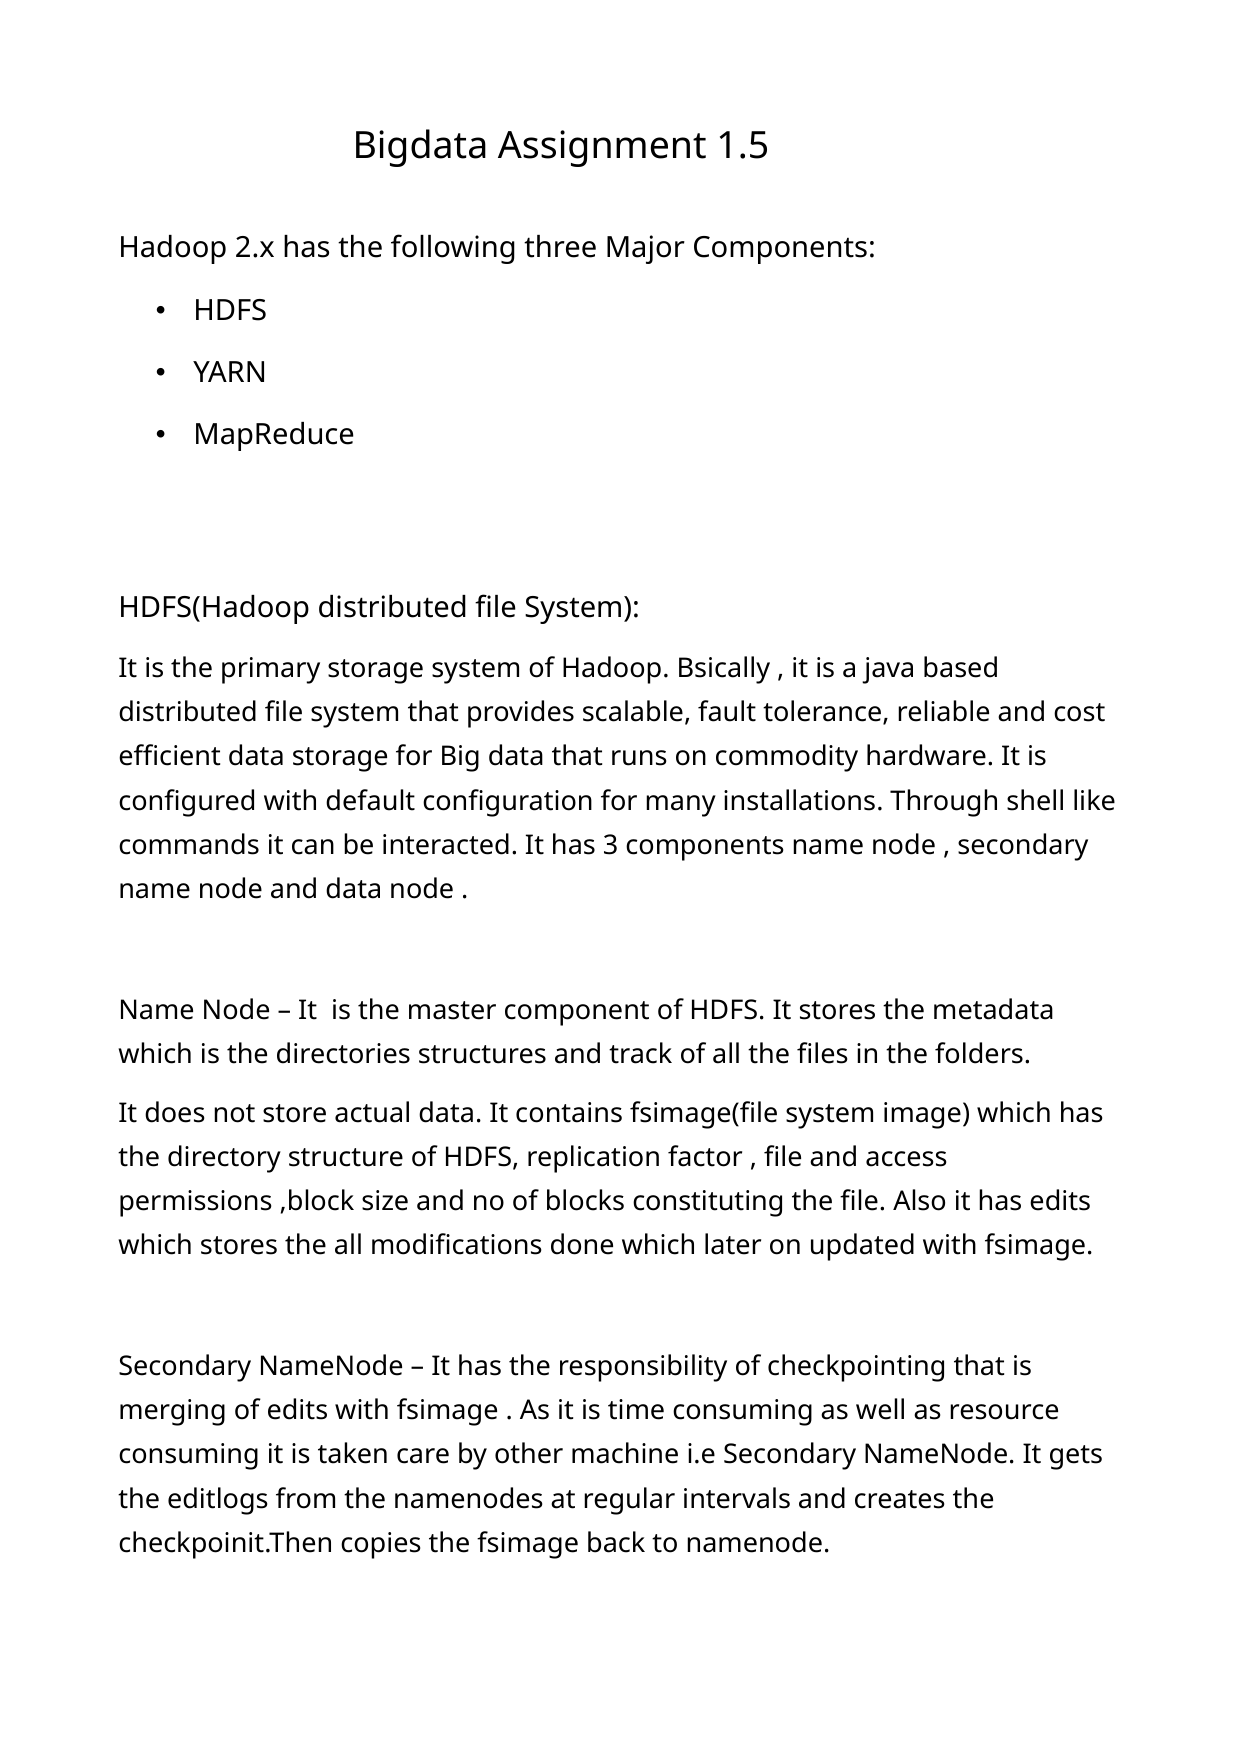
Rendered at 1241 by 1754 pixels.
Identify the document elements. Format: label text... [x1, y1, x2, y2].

text HDFS(Hadoop distributed file System): [118, 586, 1122, 626]
text Name Node – It is the master component of HDFS. It stores the metadata which is the directories structures and track of all the files in the folders. [118, 990, 1122, 1071]
text It is the primary storage system of Hadoop. Bsically , it is a java based distributed file system that provides scalable, fault tolerance, reliable and cost efficient data storage for Big data that runs on commodity hardware. It is configured with default configuration for many installations. Through shell like commands it can be interacted. It has 3 components name node , secondary name node and data node . [118, 648, 1122, 906]
text Bigdata Assignment 1.5 [118, 118, 1122, 169]
text Secondary NameNode – It has the responsibility of checkpointing that is merging of edits with fsimage . As it is time consuming as well as resource consuming it is taken care by other machine i.e Secondary NameNode. It gets the editlogs from the namenodes at regular intervals and creates the checkpoinit.Then copies the fsimage back to namenode. [118, 1347, 1122, 1560]
text It does not store actual data. It contains fsimage(file system image) which has the directory structure of HDFS, replication factor , file and access permissions ,block size and no of blocks constituting the file. Also it has edits which stores the all modifications done which later on updated with fsimage. [118, 1093, 1122, 1262]
list HDFS [156, 289, 1122, 328]
text Hadoop 2.x has the following three Major Components: [118, 227, 1122, 266]
list YARN [156, 351, 1122, 391]
list MapReduce [156, 413, 1122, 453]
